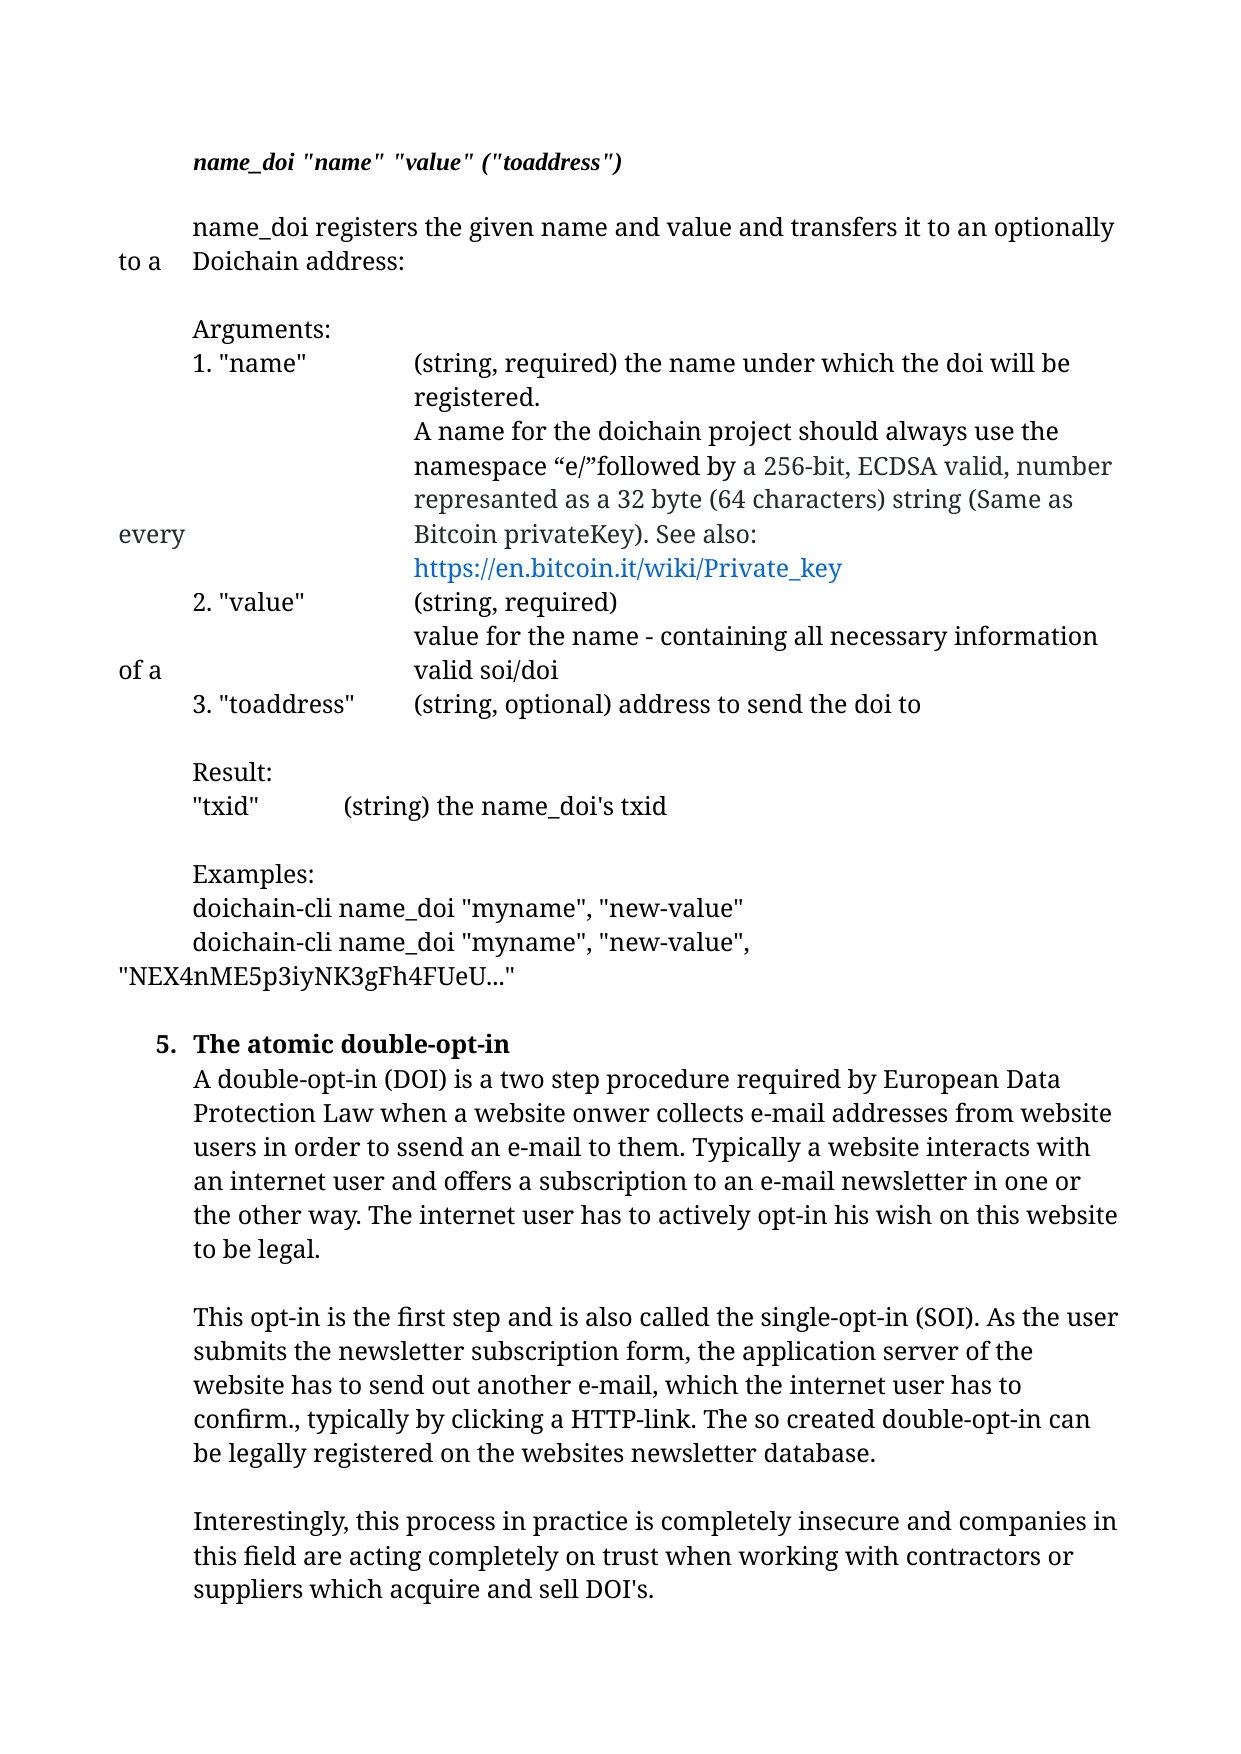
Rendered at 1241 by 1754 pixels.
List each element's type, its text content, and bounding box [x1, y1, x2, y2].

text 2. "value" (string, required) value for the name - containing all necessary information of a valid soi/doi 3. "toaddress" (string, optional) address to send the doi to [118, 584, 1122, 721]
list name_doi "name" "value" ("toaddress") [156, 118, 1122, 176]
text A name for the doichain project should always use the namespace “e/”followed by a 256-bit, ECDSA valid, number represanted as a 32 byte (64 characters) string (Same as every Bitcoin privateKey). See also: https://en.bitcoin.it/wiki/Private_key [118, 414, 1122, 584]
text Result: [118, 755, 1122, 789]
list The atomic double-opt-in [156, 1027, 1122, 1061]
text name_doi registers the given name and value and transfers it to an optionally to a Doichain address: [118, 210, 1122, 278]
text 1. "name" (string, required) the name under which the doi will be registered. [118, 346, 1122, 414]
list A double-opt-in (DOI) is a two step procedure required by European Data Protection Law when a website onwer collects e-mail addresses from website users in order to ssend an e-mail to them. Typically a website interacts with an internet user and offers a subscription to an e-mail newsletter in one or the other way. The internet user has to actively opt-in his wish on this website to be legal. This opt-in is the first step and is also called the single-opt-in (SOI). As the user submits the newsletter subscription form, the application server of the website has to send out another e-mail, which the internet user has to confirm., typically by clicking a HTTP-link. The so created double-opt-in can be legally registered on the websites newsletter database. Interestingly, this process in practice is completely insecure and companies in this field are acting completely on trust when working with contractors or suppliers which acquire and sell DOI's. [156, 1061, 1122, 1606]
text Arguments: [118, 312, 1122, 346]
text "txid" (string) the name_doi's txid [118, 789, 1122, 823]
text doichain-cli name_doi "myname", "new-value" [118, 891, 1122, 925]
text doichain-cli name_doi "myname", "new-value", "NEX4nME5p3iyNK3gFh4FUeU..." [118, 925, 1122, 993]
text Examples: [118, 857, 1122, 891]
